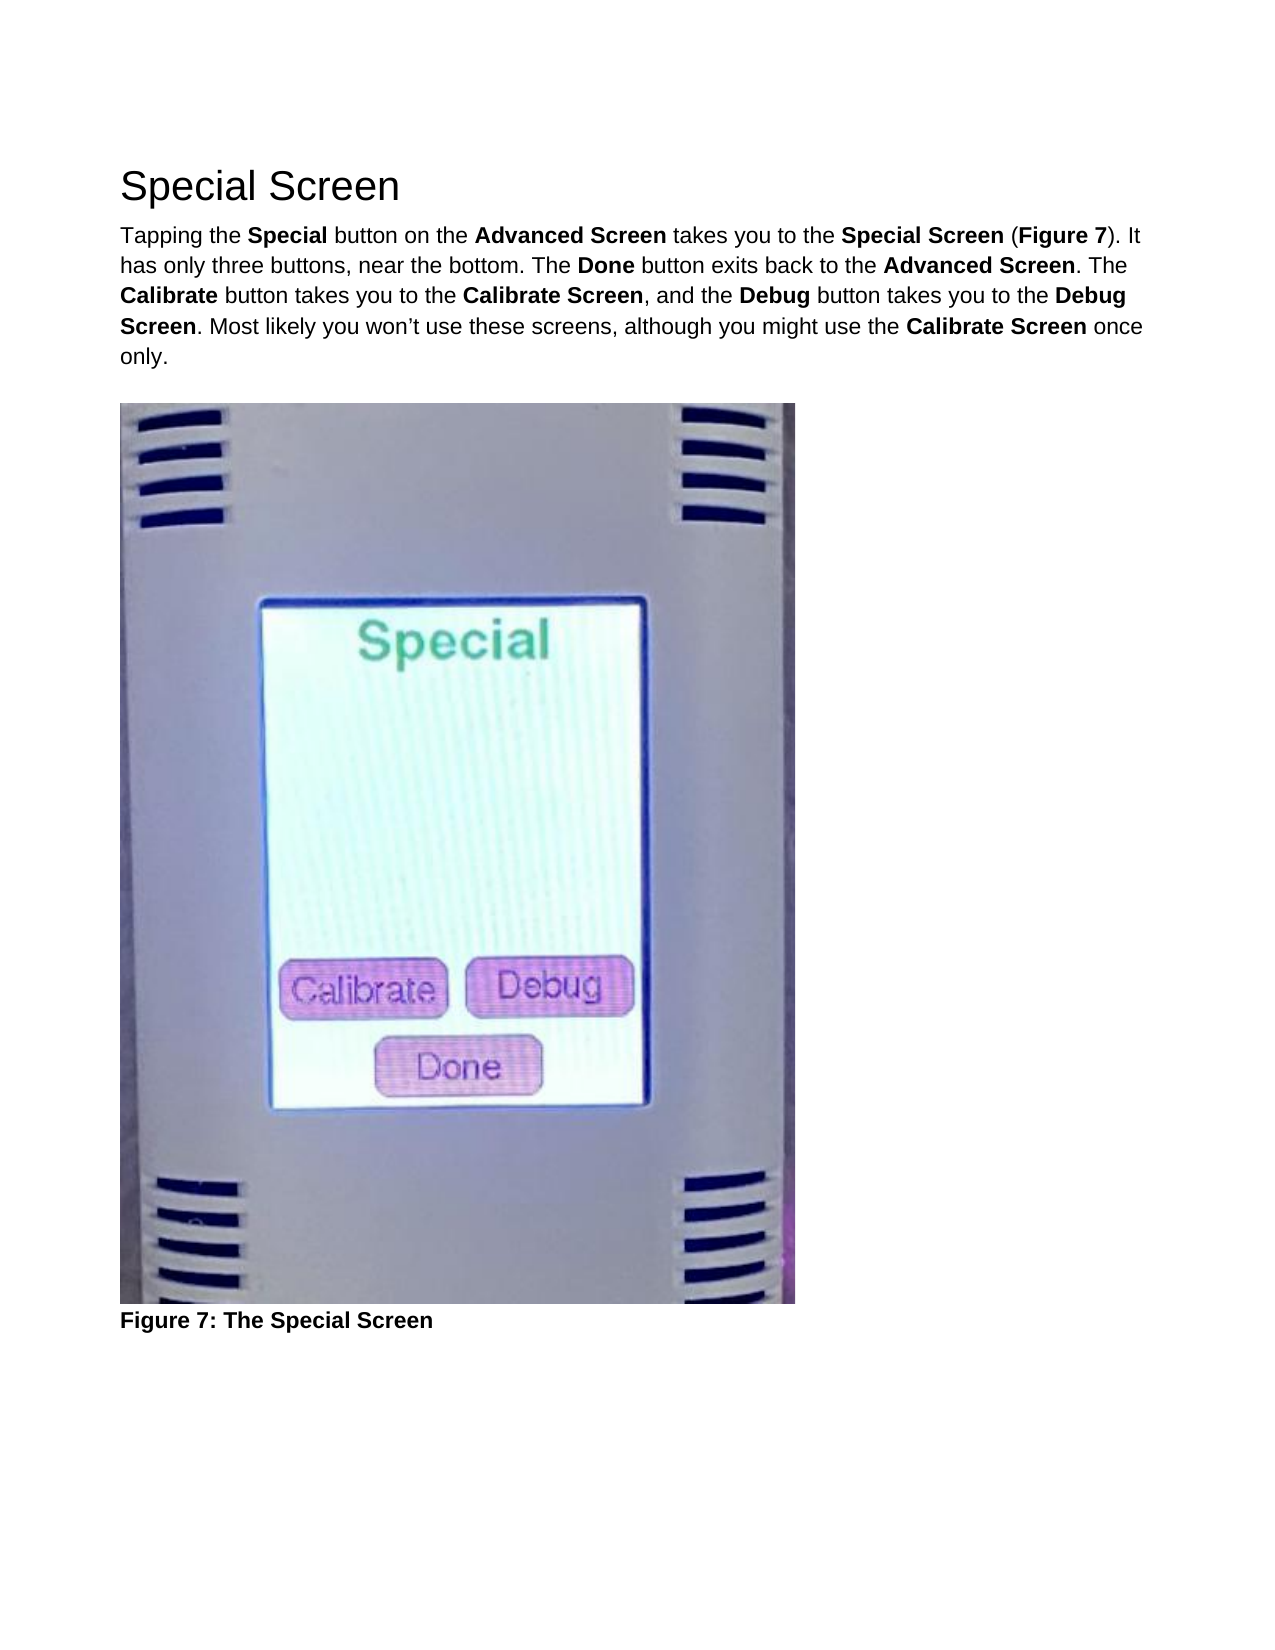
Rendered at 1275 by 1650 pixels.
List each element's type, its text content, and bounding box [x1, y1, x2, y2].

text Tapping the Special button on the Advanced Screen takes you to the Special Screen (Figure 7). It has only three buttons, near the bottom. The Done button exits back to the Advanced Screen. The Calibrate button takes you to the Calibrate Screen, and the Debug button takes you to the Debug Screen. Most likely you won’t use these screens, although you might use the Calibrate Screen once only. [120, 222, 1155, 369]
text Figure 7: The Special Screen [120, 1307, 1155, 1333]
subtitle Special Screen [120, 162, 1155, 209]
picture [120, 403, 796, 1304]
